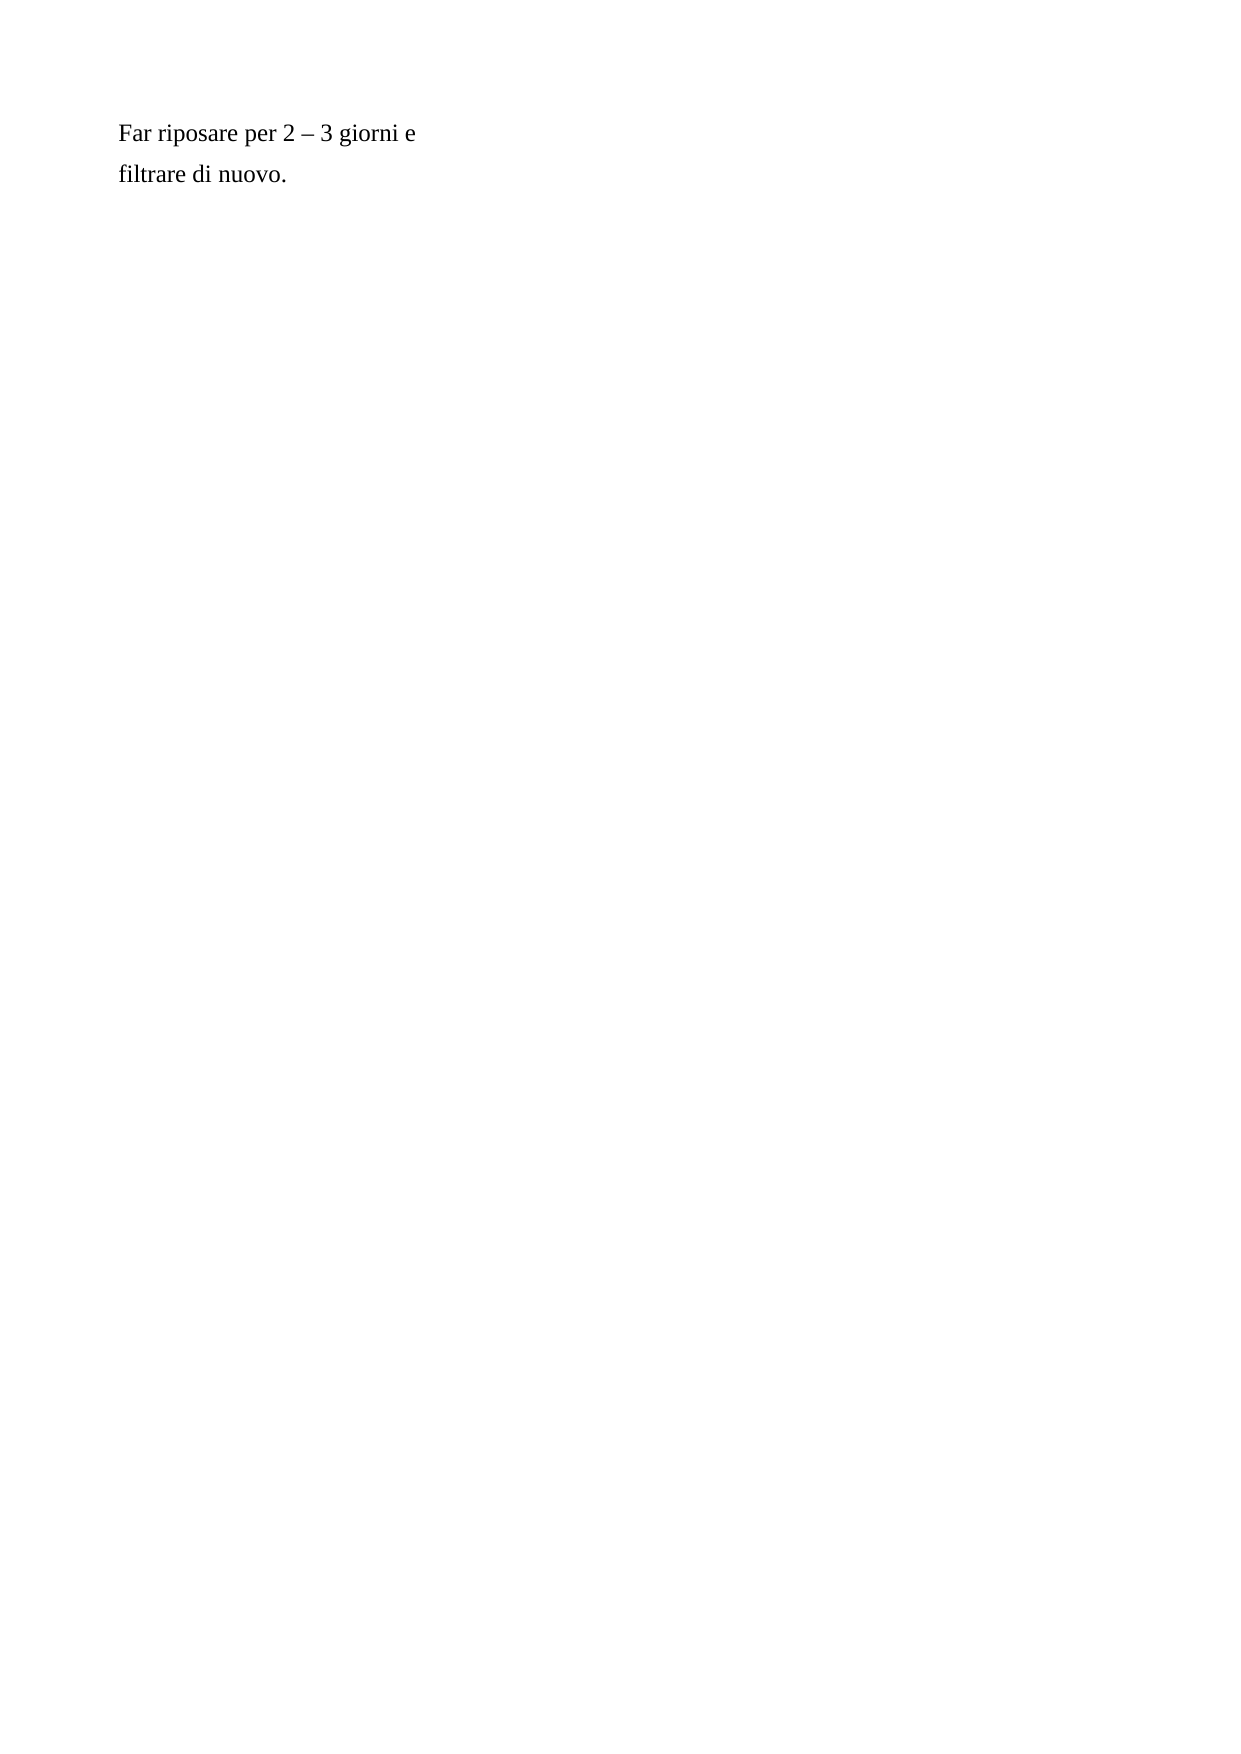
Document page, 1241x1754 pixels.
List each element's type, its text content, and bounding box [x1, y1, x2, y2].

text Far riposare per 2 – 3 giorni e [118, 118, 1122, 147]
text filtrare di nuovo. [118, 159, 1122, 188]
